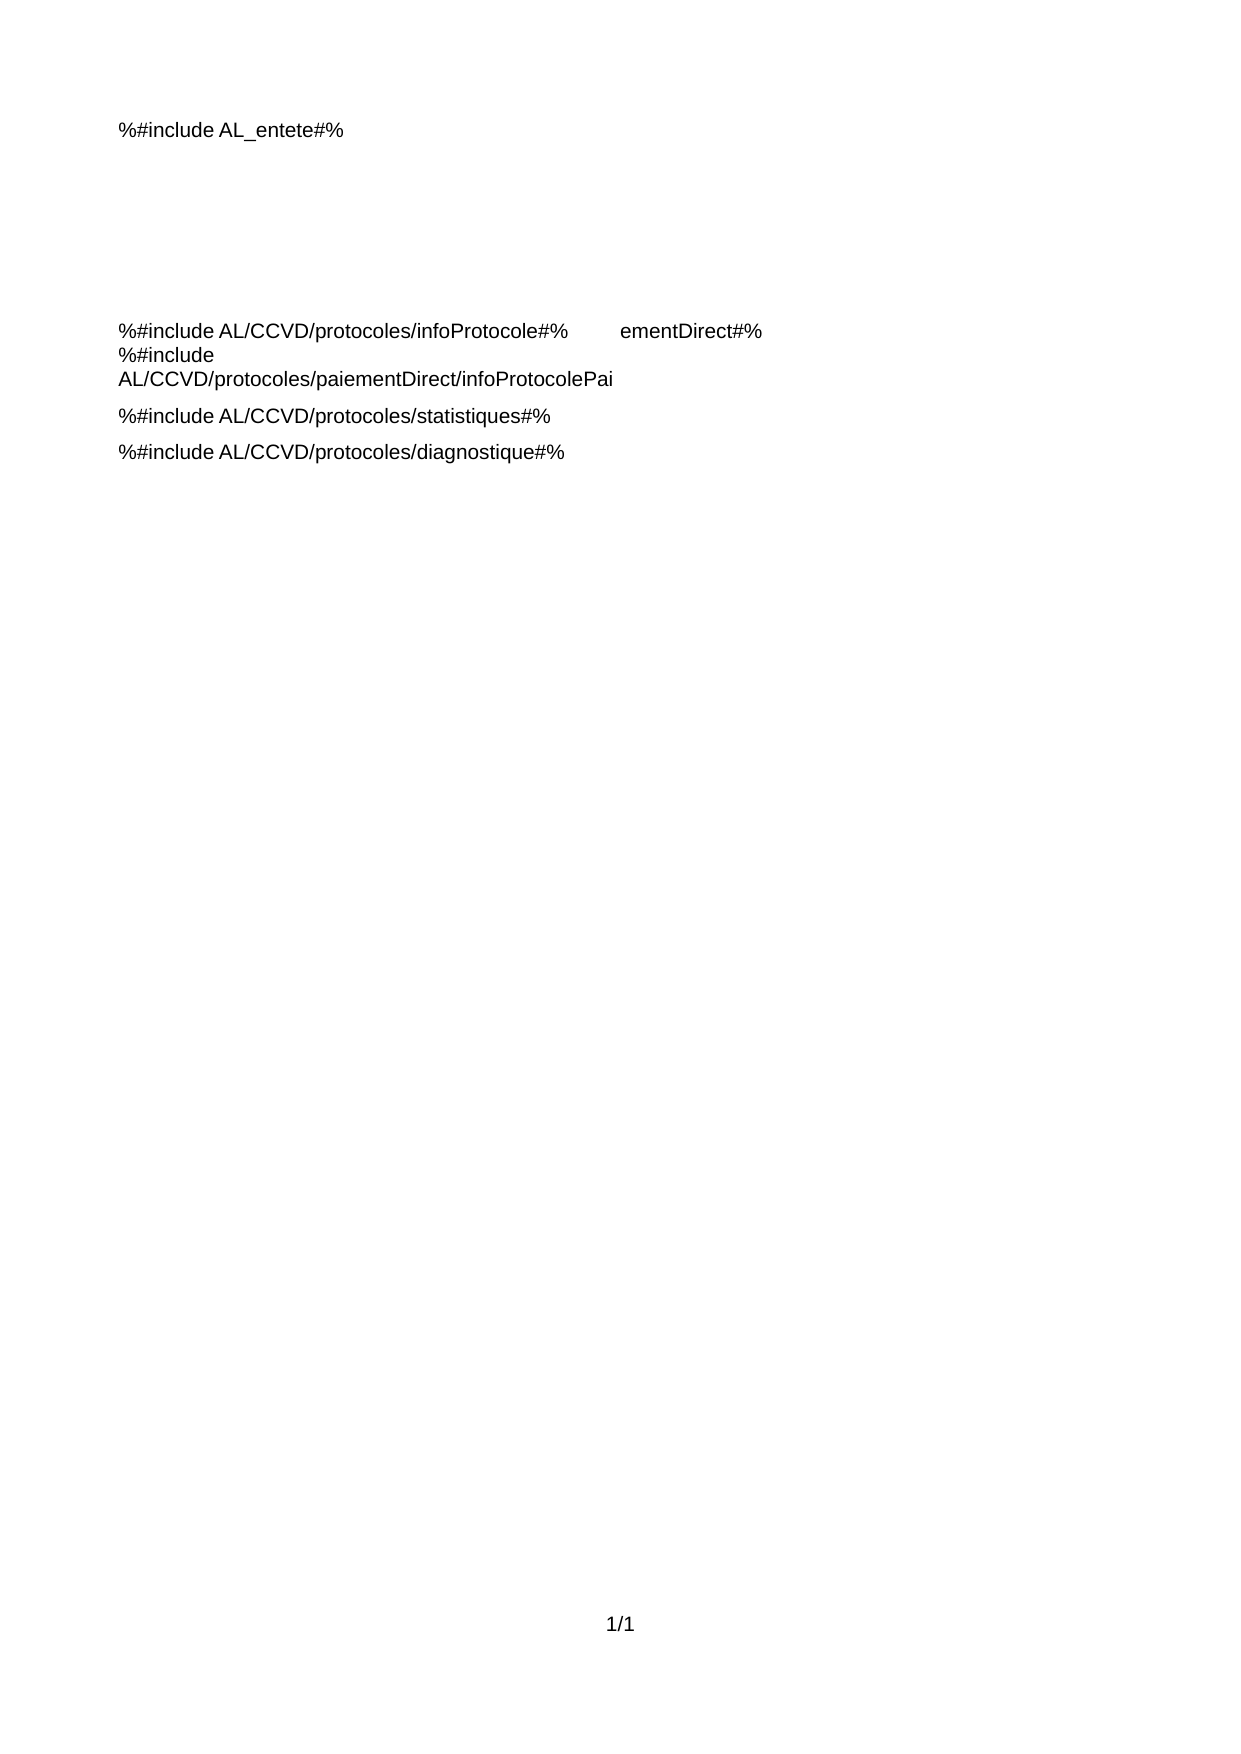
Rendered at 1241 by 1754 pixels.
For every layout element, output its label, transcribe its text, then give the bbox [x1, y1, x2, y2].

text %#include AL/CCVD/protocoles/paiementDirect/infoProtocolePaiementDirect#% [118, 319, 1122, 391]
text %#include AL/CCVD/protocoles/diagnostique#% [118, 440, 1122, 464]
text %#include AL/CCVD/protocoles/statistiques#% [118, 403, 1122, 427]
text %#include AL/CCVD/protocoles/infoProtocole#% [118, 319, 620, 343]
